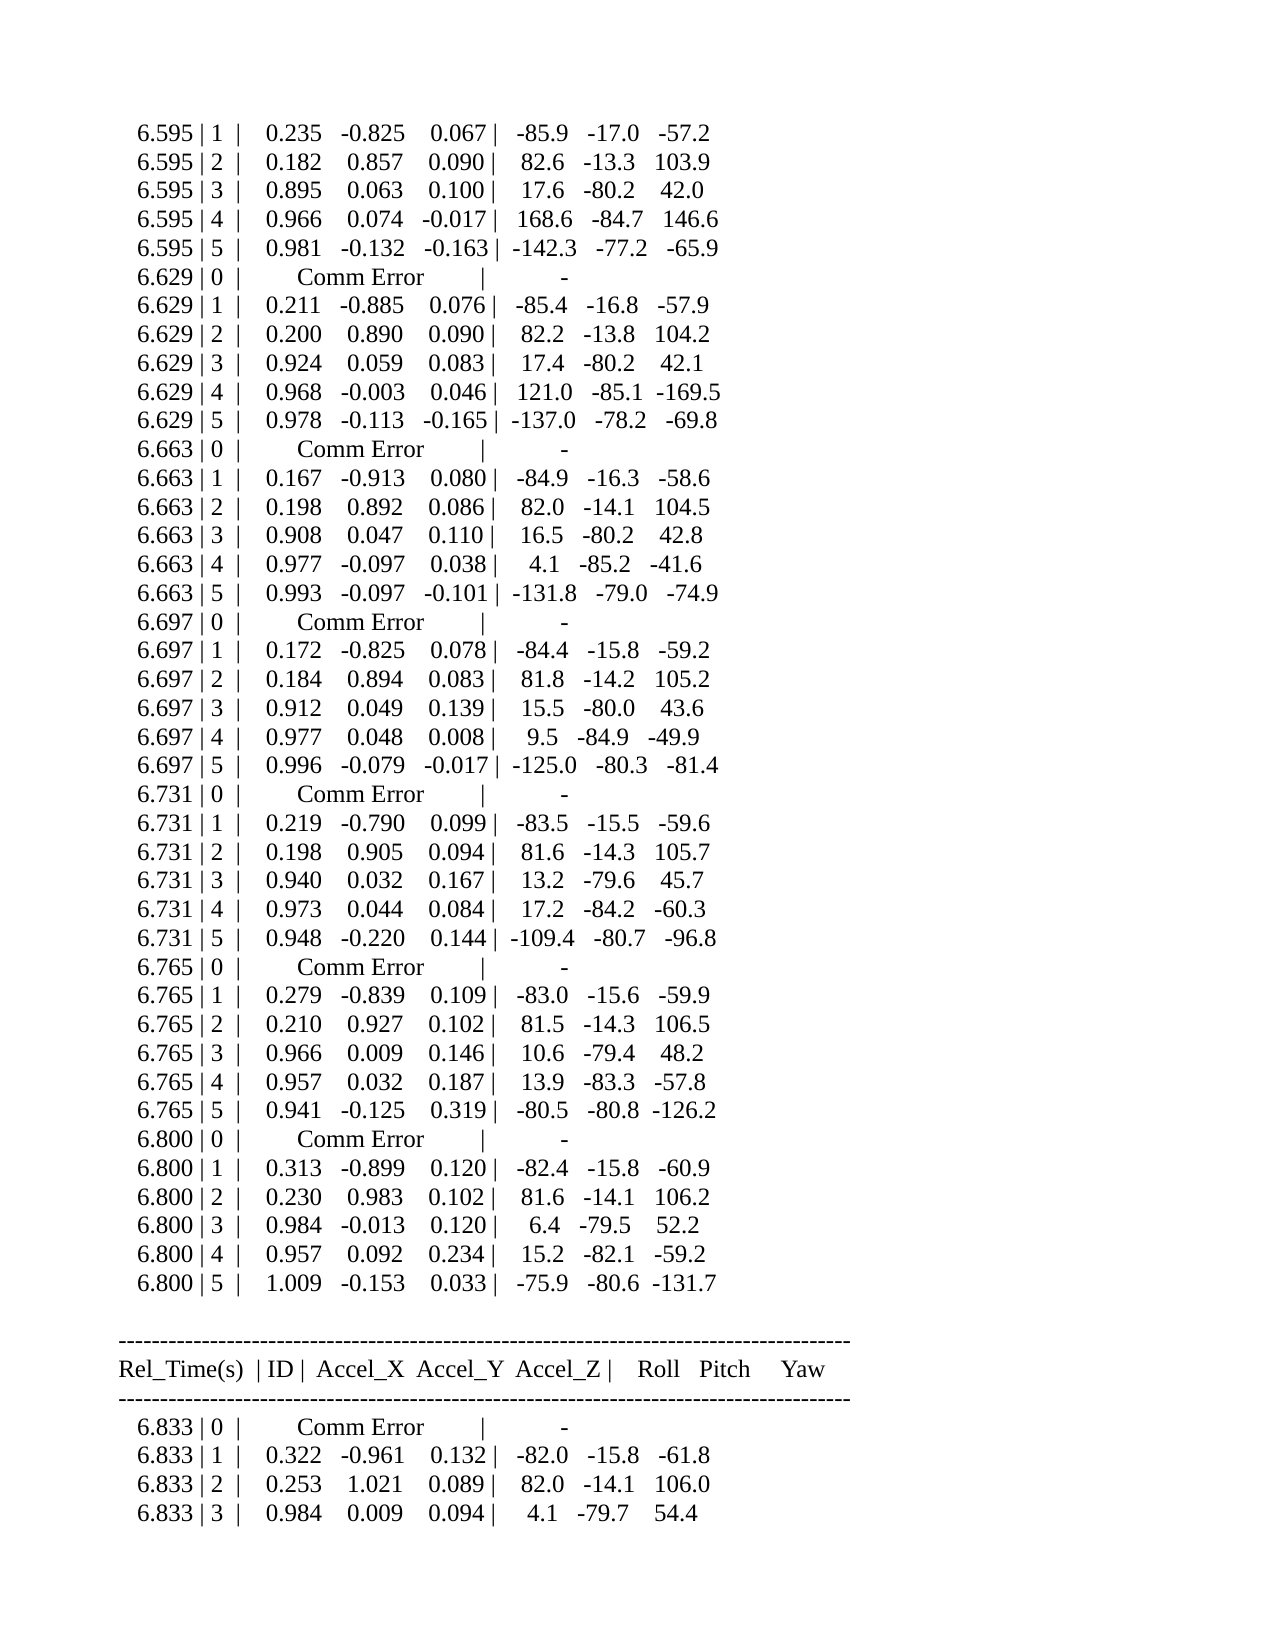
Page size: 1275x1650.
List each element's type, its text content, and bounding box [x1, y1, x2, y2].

text 6.765 | 0 | Comm Error | - [118, 952, 1157, 981]
text 6.800 | 2 | 0.230 0.983 0.102 | 81.6 -14.1 106.2 [118, 1182, 1157, 1211]
text 6.833 | 3 | 0.984 0.009 0.094 | 4.1 -79.7 54.4 [118, 1498, 1157, 1527]
text 6.731 | 4 | 0.973 0.044 0.084 | 17.2 -84.2 -60.3 [118, 894, 1157, 923]
text 6.595 | 2 | 0.182 0.857 0.090 | 82.6 -13.3 103.9 [118, 147, 1157, 176]
text 6.765 | 5 | 0.941 -0.125 0.319 | -80.5 -80.8 -126.2 [118, 1096, 1157, 1124]
text 6.663 | 4 | 0.977 -0.097 0.038 | 4.1 -85.2 -41.6 [118, 549, 1157, 578]
text 6.800 | 3 | 0.984 -0.013 0.120 | 6.4 -79.5 52.2 [118, 1211, 1157, 1239]
text ---------------------------------------------------------------------------------------- [118, 1326, 1157, 1354]
text 6.629 | 0 | Comm Error | - [118, 262, 1157, 291]
text 6.731 | 0 | Comm Error | - [118, 779, 1157, 808]
text 6.731 | 5 | 0.948 -0.220 0.144 | -109.4 -80.7 -96.8 [118, 923, 1157, 952]
text 6.629 | 2 | 0.200 0.890 0.090 | 82.2 -13.8 104.2 [118, 319, 1157, 348]
text 6.765 | 1 | 0.279 -0.839 0.109 | -83.0 -15.6 -59.9 [118, 981, 1157, 1009]
text 6.731 | 3 | 0.940 0.032 0.167 | 13.2 -79.6 45.7 [118, 866, 1157, 894]
text 6.663 | 3 | 0.908 0.047 0.110 | 16.5 -80.2 42.8 [118, 521, 1157, 549]
text 6.833 | 0 | Comm Error | - [118, 1412, 1157, 1441]
text 6.697 | 1 | 0.172 -0.825 0.078 | -84.4 -15.8 -59.2 [118, 636, 1157, 664]
text 6.595 | 5 | 0.981 -0.132 -0.163 | -142.3 -77.2 -65.9 [118, 233, 1157, 262]
text 6.697 | 0 | Comm Error | - [118, 607, 1157, 636]
text 6.765 | 2 | 0.210 0.927 0.102 | 81.5 -14.3 106.5 [118, 1009, 1157, 1038]
text 6.663 | 5 | 0.993 -0.097 -0.101 | -131.8 -79.0 -74.9 [118, 578, 1157, 607]
text 6.731 | 2 | 0.198 0.905 0.094 | 81.6 -14.3 105.7 [118, 837, 1157, 866]
text 6.697 | 4 | 0.977 0.048 0.008 | 9.5 -84.9 -49.9 [118, 722, 1157, 751]
text 6.663 | 2 | 0.198 0.892 0.086 | 82.0 -14.1 104.5 [118, 492, 1157, 521]
text 6.800 | 4 | 0.957 0.092 0.234 | 15.2 -82.1 -59.2 [118, 1239, 1157, 1268]
text 6.731 | 1 | 0.219 -0.790 0.099 | -83.5 -15.5 -59.6 [118, 808, 1157, 837]
text 6.697 | 3 | 0.912 0.049 0.139 | 15.5 -80.0 43.6 [118, 693, 1157, 722]
text Rel_Time(s) | ID | Accel_X Accel_Y Accel_Z | Roll Pitch Yaw [118, 1354, 1157, 1383]
text ---------------------------------------------------------------------------------------- [118, 1383, 1157, 1412]
text 6.595 | 1 | 0.235 -0.825 0.067 | -85.9 -17.0 -57.2 [118, 118, 1157, 147]
text 6.800 | 5 | 1.009 -0.153 0.033 | -75.9 -80.6 -131.7 [118, 1268, 1157, 1297]
text 6.629 | 4 | 0.968 -0.003 0.046 | 121.0 -85.1 -169.5 [118, 377, 1157, 406]
text 6.833 | 2 | 0.253 1.021 0.089 | 82.0 -14.1 106.0 [118, 1469, 1157, 1498]
text 6.663 | 0 | Comm Error | - [118, 434, 1157, 463]
text 6.629 | 3 | 0.924 0.059 0.083 | 17.4 -80.2 42.1 [118, 348, 1157, 377]
text 6.595 | 4 | 0.966 0.074 -0.017 | 168.6 -84.7 146.6 [118, 204, 1157, 233]
text 6.800 | 1 | 0.313 -0.899 0.120 | -82.4 -15.8 -60.9 [118, 1153, 1157, 1182]
text 6.697 | 2 | 0.184 0.894 0.083 | 81.8 -14.2 105.2 [118, 664, 1157, 693]
text 6.595 | 3 | 0.895 0.063 0.100 | 17.6 -80.2 42.0 [118, 176, 1157, 204]
text 6.629 | 5 | 0.978 -0.113 -0.165 | -137.0 -78.2 -69.8 [118, 406, 1157, 434]
text 6.833 | 1 | 0.322 -0.961 0.132 | -82.0 -15.8 -61.8 [118, 1441, 1157, 1469]
text 6.765 | 4 | 0.957 0.032 0.187 | 13.9 -83.3 -57.8 [118, 1067, 1157, 1096]
text 6.697 | 5 | 0.996 -0.079 -0.017 | -125.0 -80.3 -81.4 [118, 751, 1157, 779]
text 6.629 | 1 | 0.211 -0.885 0.076 | -85.4 -16.8 -57.9 [118, 291, 1157, 319]
text 6.800 | 0 | Comm Error | - [118, 1124, 1157, 1153]
text 6.765 | 3 | 0.966 0.009 0.146 | 10.6 -79.4 48.2 [118, 1038, 1157, 1067]
text 6.663 | 1 | 0.167 -0.913 0.080 | -84.9 -16.3 -58.6 [118, 463, 1157, 492]
